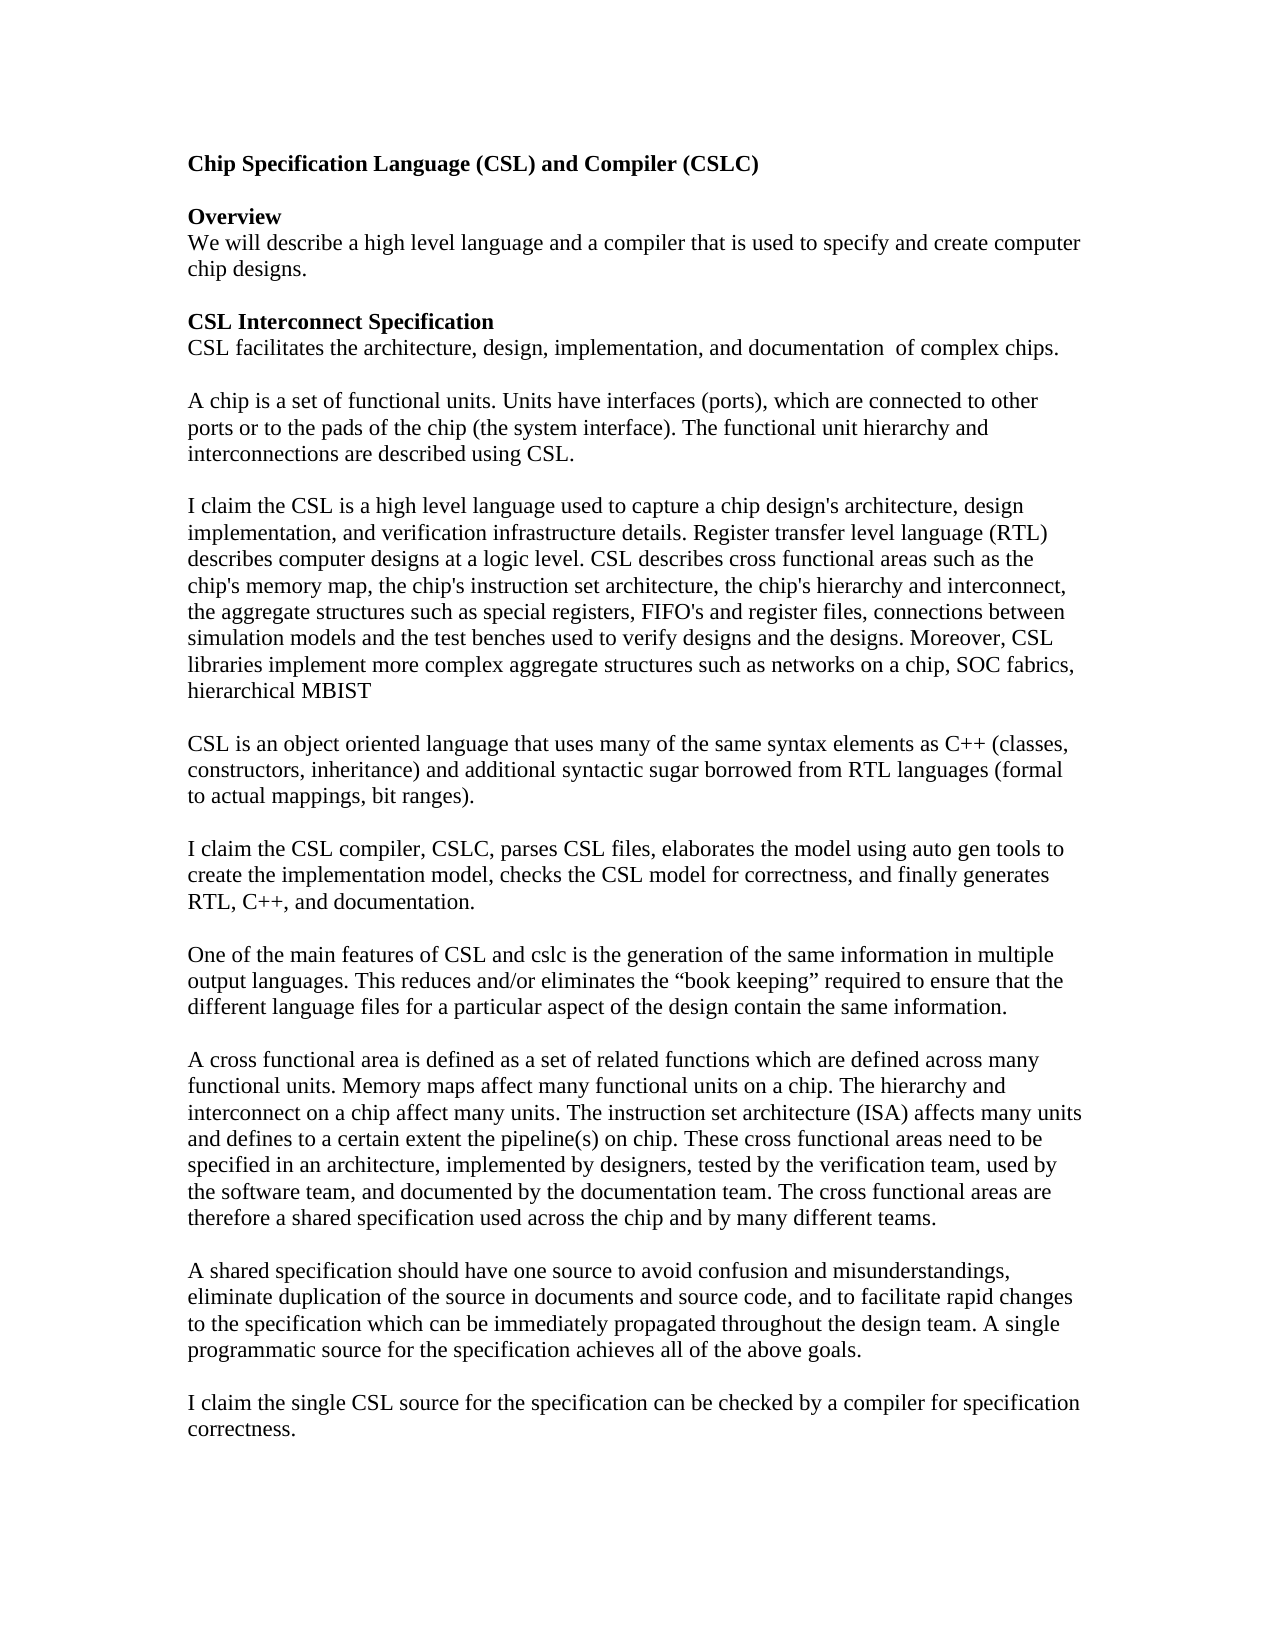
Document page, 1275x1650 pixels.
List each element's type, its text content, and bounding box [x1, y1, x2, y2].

text I claim the CSL compiler, CSLC, parses CSL files, elaborates the model using auto gen tools to create the implementation model, checks the CSL model for correctness, and finally generates RTL, C++, and documentation. [187, 835, 1087, 914]
text We will describe a high level language and a compiler that is used to specify and create computer chip designs. [187, 229, 1087, 282]
text Chip Specification Language (CSL) and Compiler (CSLC) [187, 150, 1087, 176]
text One of the main features of CSL and cslc is the generation of the same information in multiple output languages. This reduces and/or eliminates the “book keeping” required to ensure that the different language files for a particular aspect of the design contain the same information. [187, 941, 1087, 1020]
text I claim the single CSL source for the specification can be checked by a compiler for specification correctness. [187, 1389, 1087, 1441]
text A cross functional area is defined as a set of related functions which are defined across many functional units. Memory maps affect many functional units on a chip. The hierarchy and interconnect on a chip affect many units. The instruction set architecture (ISA) affects many units and defines to a certain extent the pipeline(s) on chip. These cross functional areas need to be specified in an architecture, implemented by designers, tested by the verification team, used by the software team, and documented by the documentation team. The cross functional areas are therefore a shared specification used across the chip and by many different teams. [187, 1046, 1087, 1231]
text CSL Interconnect Specification [187, 308, 1087, 334]
text Overview [187, 203, 1087, 229]
text A chip is a set of functional units. Units have interfaces (ports), which are connected to other ports or to the pads of the chip (the system interface). The functional unit hierarchy and interconnections are described using CSL. [187, 387, 1087, 466]
text A shared specification should have one source to avoid confusion and misunderstandings, eliminate duplication of the source in documents and source code, and to facilitate rapid changes to the specification which can be immediately propagated throughout the design team. A single programmatic source for the specification achieves all of the above goals. [187, 1257, 1087, 1362]
text I claim the CSL is a high level language used to capture a chip design's architecture, design implementation, and verification infrastructure details. Register transfer level language (RTL) describes computer designs at a logic level. CSL describes cross functional areas such as the chip's memory map, the chip's instruction set architecture, the chip's hierarchy and interconnect, the aggregate structures such as special registers, FIFO's and register files, connections between simulation models and the test benches used to verify designs and the designs. Moreover, CSL libraries implement more complex aggregate structures such as networks on a chip, SOC fabrics, hierarchical MBIST [187, 493, 1087, 703]
text CSL facilitates the architecture, design, implementation, and documentation of complex chips. [187, 334, 1087, 361]
text CSL is an object oriented language that uses many of the same syntax elements as C++ (classes, constructors, inheritance) and additional syntactic sugar borrowed from RTL languages (formal to actual mappings, bit ranges). [187, 730, 1087, 809]
